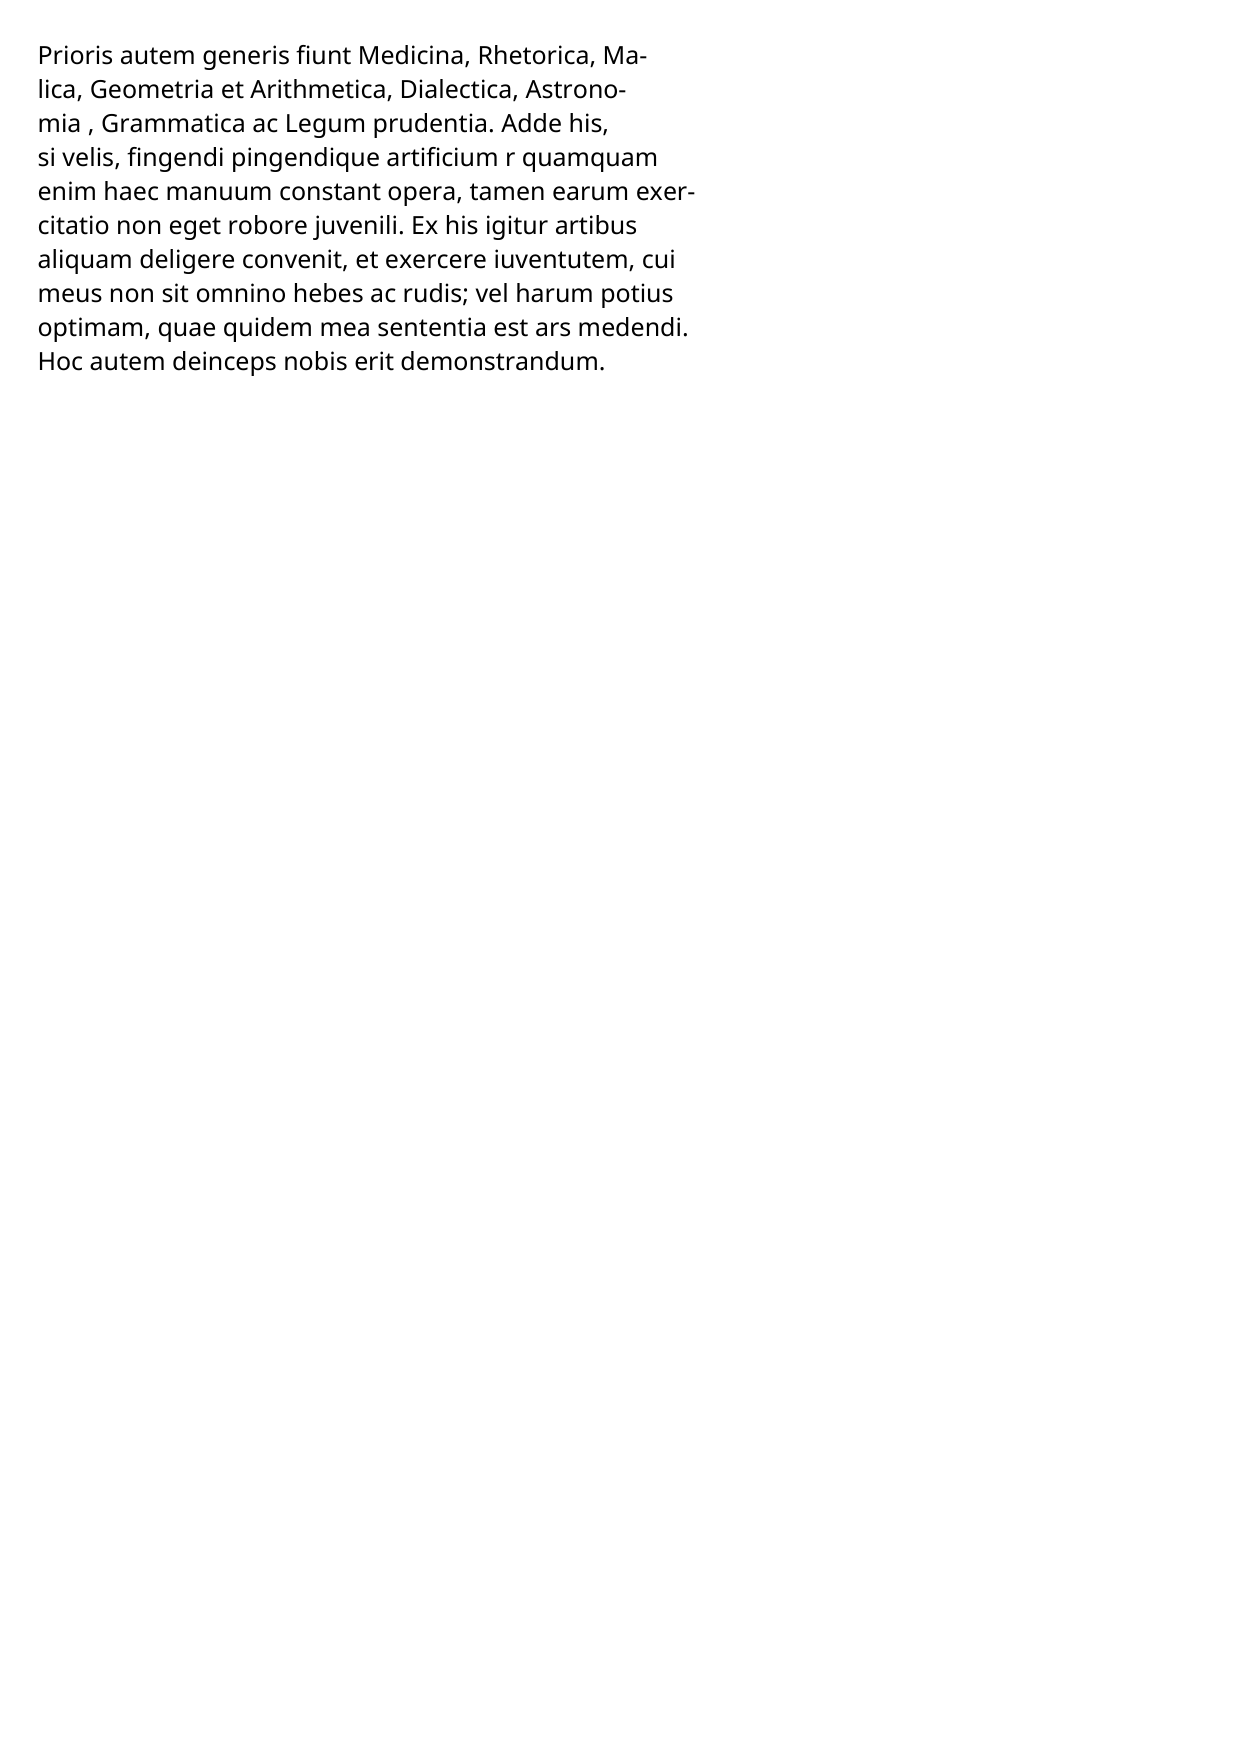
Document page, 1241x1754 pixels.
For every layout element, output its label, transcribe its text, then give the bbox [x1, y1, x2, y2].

text Prioris autem generis fiunt Medicina, Rhetorica, Ma- lica, Geometria et Arithmetica, Dialectica, Astrono- mia , Grammatica ac Legum prudentia. Adde his, si velis, fingendi pingendique artificium r quamquam enim haec manuum constant opera, tamen earum exer- citatio non eget robore juvenili. Ex his igitur artibus aliquam deligere convenit, et exercere iuventutem, cui meus non sit omnino hebes ac rudis; vel harum potius optimam, quae quidem mea sententia est ars medendi. Hoc autem deinceps nobis erit demonstrandum. [37, 37, 1203, 378]
